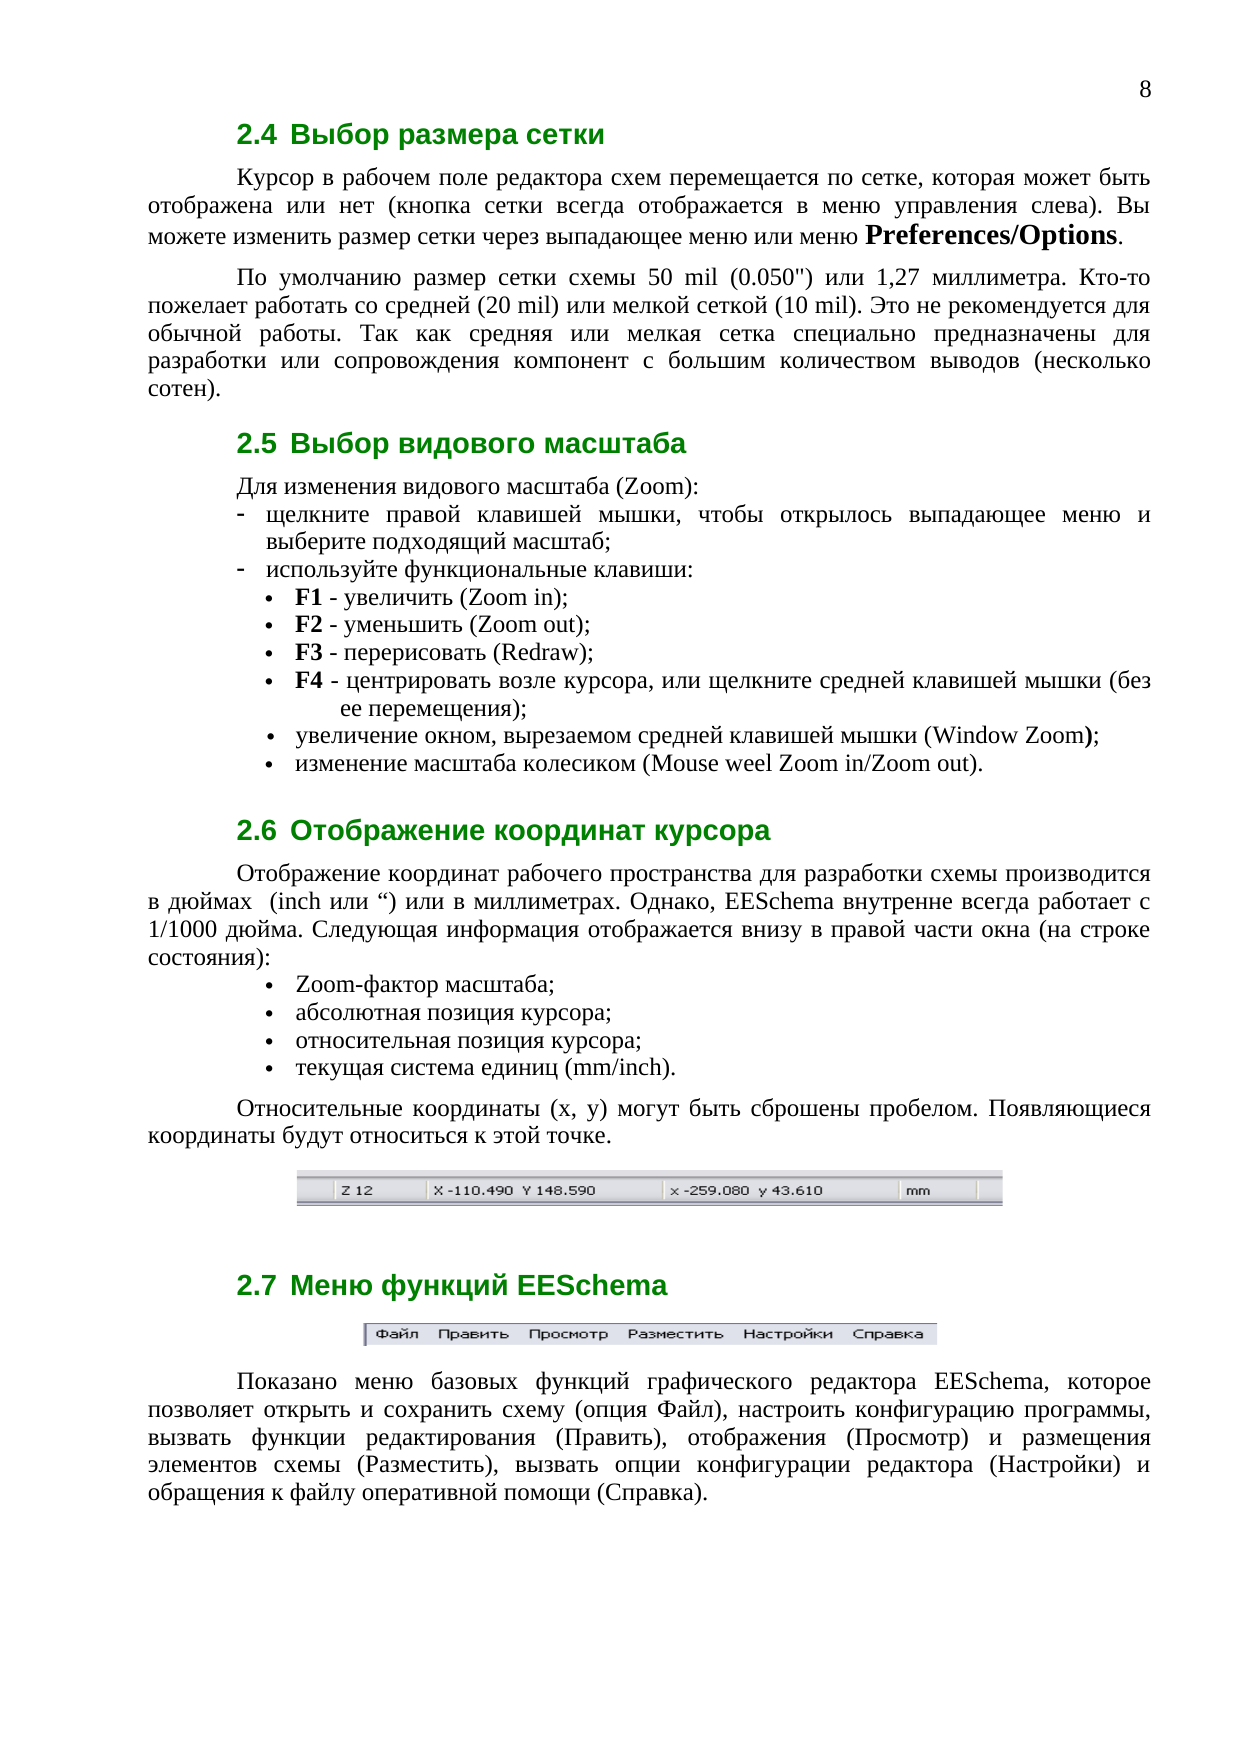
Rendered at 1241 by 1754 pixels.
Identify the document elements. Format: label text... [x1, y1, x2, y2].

list F2 - уменьшить (Zoom out); [266, 611, 1152, 638]
list текущая система единиц (mm/inch). [266, 1053, 1152, 1081]
subtitle Меню функций EESchema [236, 1269, 1152, 1302]
list F1 - увеличить (Zoom in); [266, 583, 1152, 611]
text Показано меню базовых функций графического редактора EESchema, которое позволяет открыть и сохранить схему (опция Файл), настроить конфигурацию программы, вызвать функции редактирования (Править), отображения (Просмотр) и размещения элементов схемы (Разместить), вызвать опции конфигурации редактора (Настройки) и обращения к файлу оперативной помощи (Справка). [148, 1367, 1152, 1506]
list абсолютная позиция курсора; [266, 998, 1152, 1026]
list F3 - перерисовать (Redraw); [266, 638, 1152, 666]
text Относительные координаты (x, y) могут быть сброшены пробелом. Появляющиеся координаты будут относиться к этой точке. [148, 1094, 1152, 1149]
list изменение масштаба колесиком (Mouse weel Zoom in/Zoom out). [266, 749, 1152, 777]
subtitle Отображение координат курсора [236, 814, 1152, 847]
list Zoom-фактор масштаба; [266, 970, 1152, 998]
picture [296, 1170, 1003, 1208]
list F4 - центрировать возле курсора, или щелкните средней клавишей мышки (без ее перемещения); [266, 666, 1152, 721]
text Отображение координат рабочего пространства для разработки схемы производится в дюймах (inch или “) или в миллиметрах. Однако, EESchema внутренне всегда работает с 1/1000 дюйма. Следующая информация отображается внизу в правой части окна (на строке состояния): [148, 859, 1152, 970]
text Для изменения видового масштаба (Zoom): [148, 472, 1152, 500]
list увеличение окном, вырезаемом средней клавишей мышки (Window Zoom); [267, 721, 1152, 749]
subtitle Выбор размера сетки [236, 118, 1152, 151]
picture [362, 1323, 938, 1346]
text По умолчанию размер сетки схемы 50 mil (0.050") или 1,27 миллиметра. Кто-то пожелает работать со средней (20 mil) или мелкой сеткой (10 mil). Это не рекомендуется для обычной работы. Так как средняя или мелкая сетка специально предназначены для разработки или сопровождения компонент с большим количеством выводов (несколько сотен). [148, 263, 1152, 402]
list щелкните правой клавишей мышки, чтобы открылось выпадающее меню и выберите подходящий масштаб; [236, 500, 1152, 555]
list используйте функциональные клавиши: [236, 555, 1152, 583]
text Курсор в рабочем поле редактора схем перемещается по сетке, которая может быть отображена или нет (кнопка сетки всегда отображается в меню управления слева). Вы можете изменить размер сетки через выпадающее меню или меню Preferences/Options. [148, 163, 1152, 251]
list относительная позиция курсора; [266, 1026, 1152, 1053]
subtitle Выбор видового масштаба [236, 427, 1152, 459]
